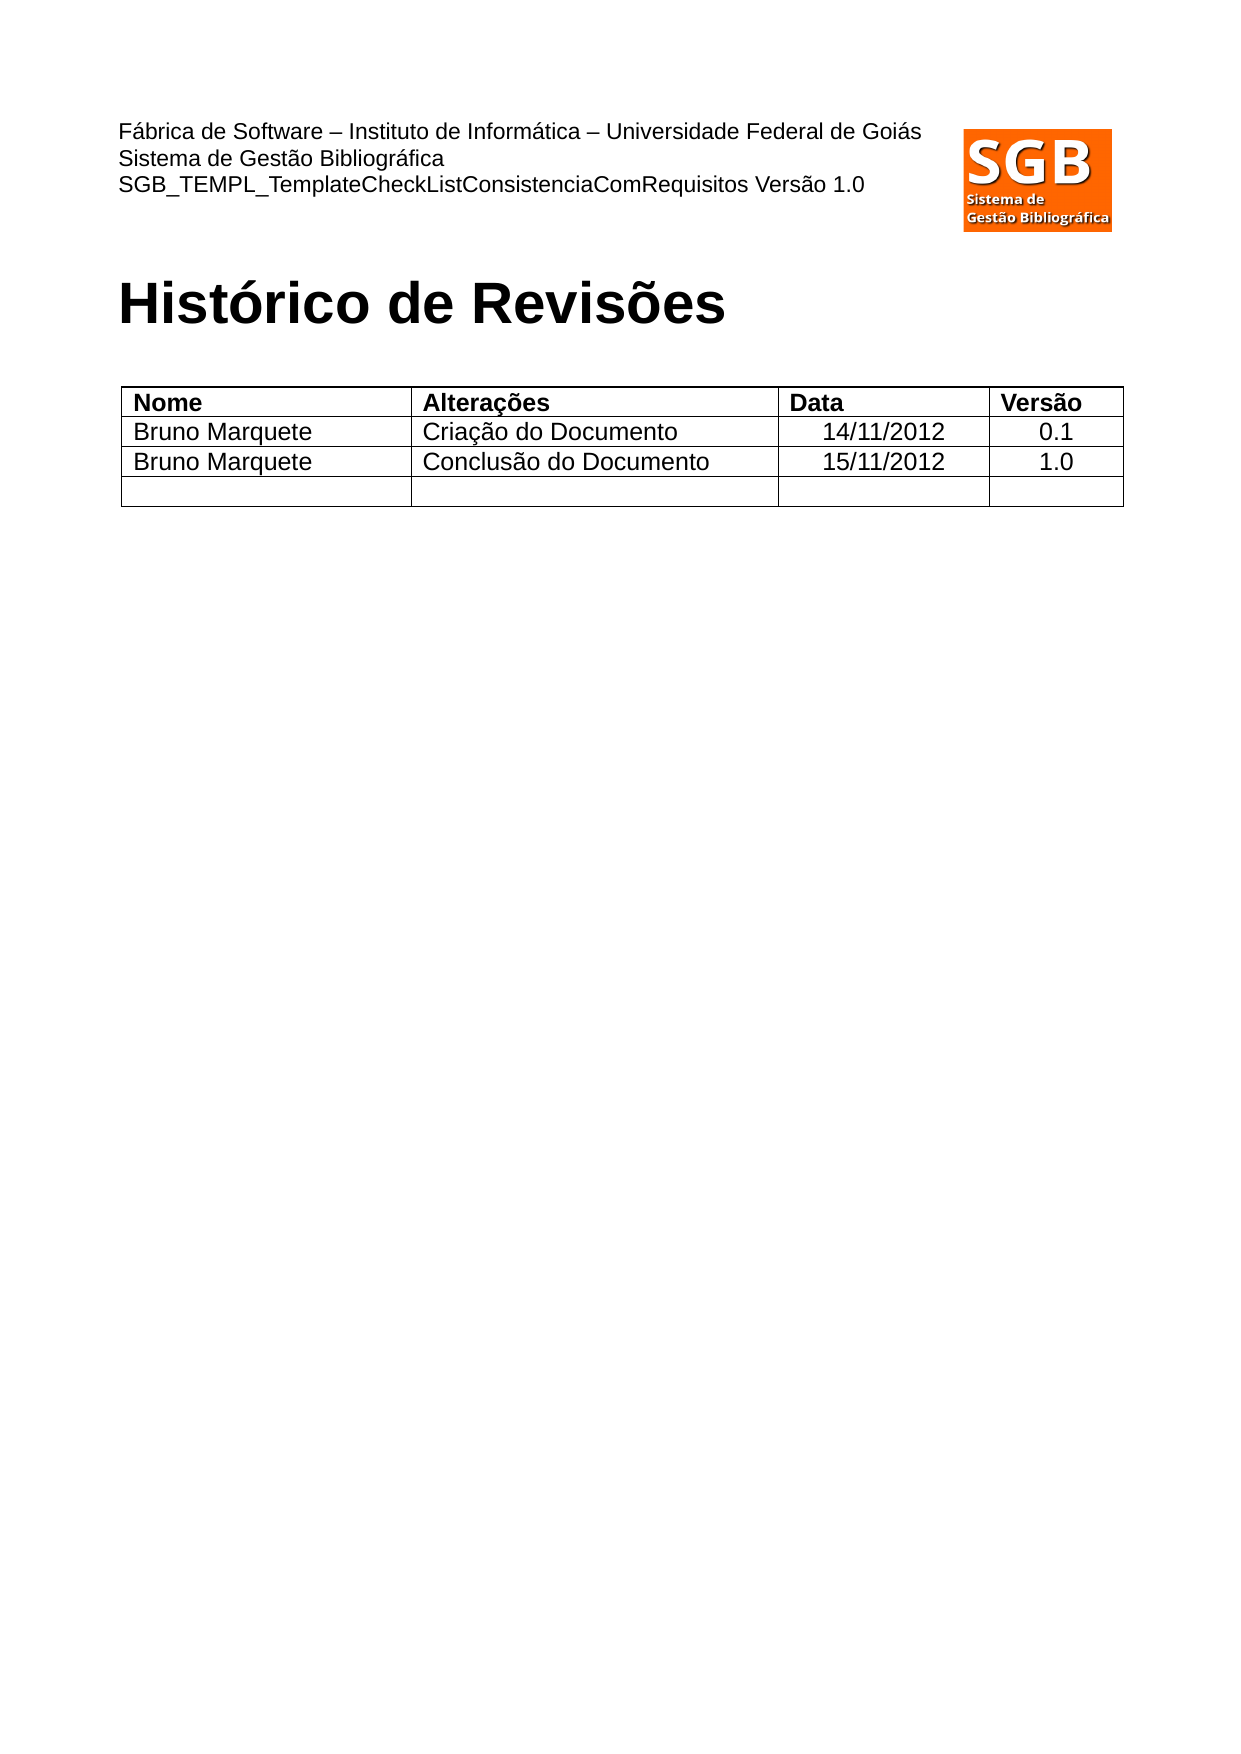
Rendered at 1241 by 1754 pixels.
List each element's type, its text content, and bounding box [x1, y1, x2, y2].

table_cell [122, 477, 411, 506]
picture [963, 129, 1112, 232]
text Histórico de Revisões [118, 269, 1122, 336]
table_cell 15/11/2012 [779, 447, 989, 476]
table_cell 1.0 [990, 447, 1123, 476]
table_cell [990, 477, 1123, 506]
table_cell Conclusão do Documento [412, 447, 778, 476]
table_cell [779, 477, 989, 506]
table_header Alterações [412, 388, 778, 416]
table_cell Bruno Marquete [122, 447, 411, 476]
table_header Versão [990, 388, 1123, 416]
table_cell 0.1 [990, 417, 1123, 446]
table_cell Bruno Marquete [122, 417, 411, 446]
table_cell Criação do Documento [412, 417, 778, 446]
table_cell 14/11/2012 [779, 417, 989, 446]
table_header Data [779, 388, 989, 416]
table_cell [412, 477, 778, 506]
table_header Nome [122, 388, 411, 416]
